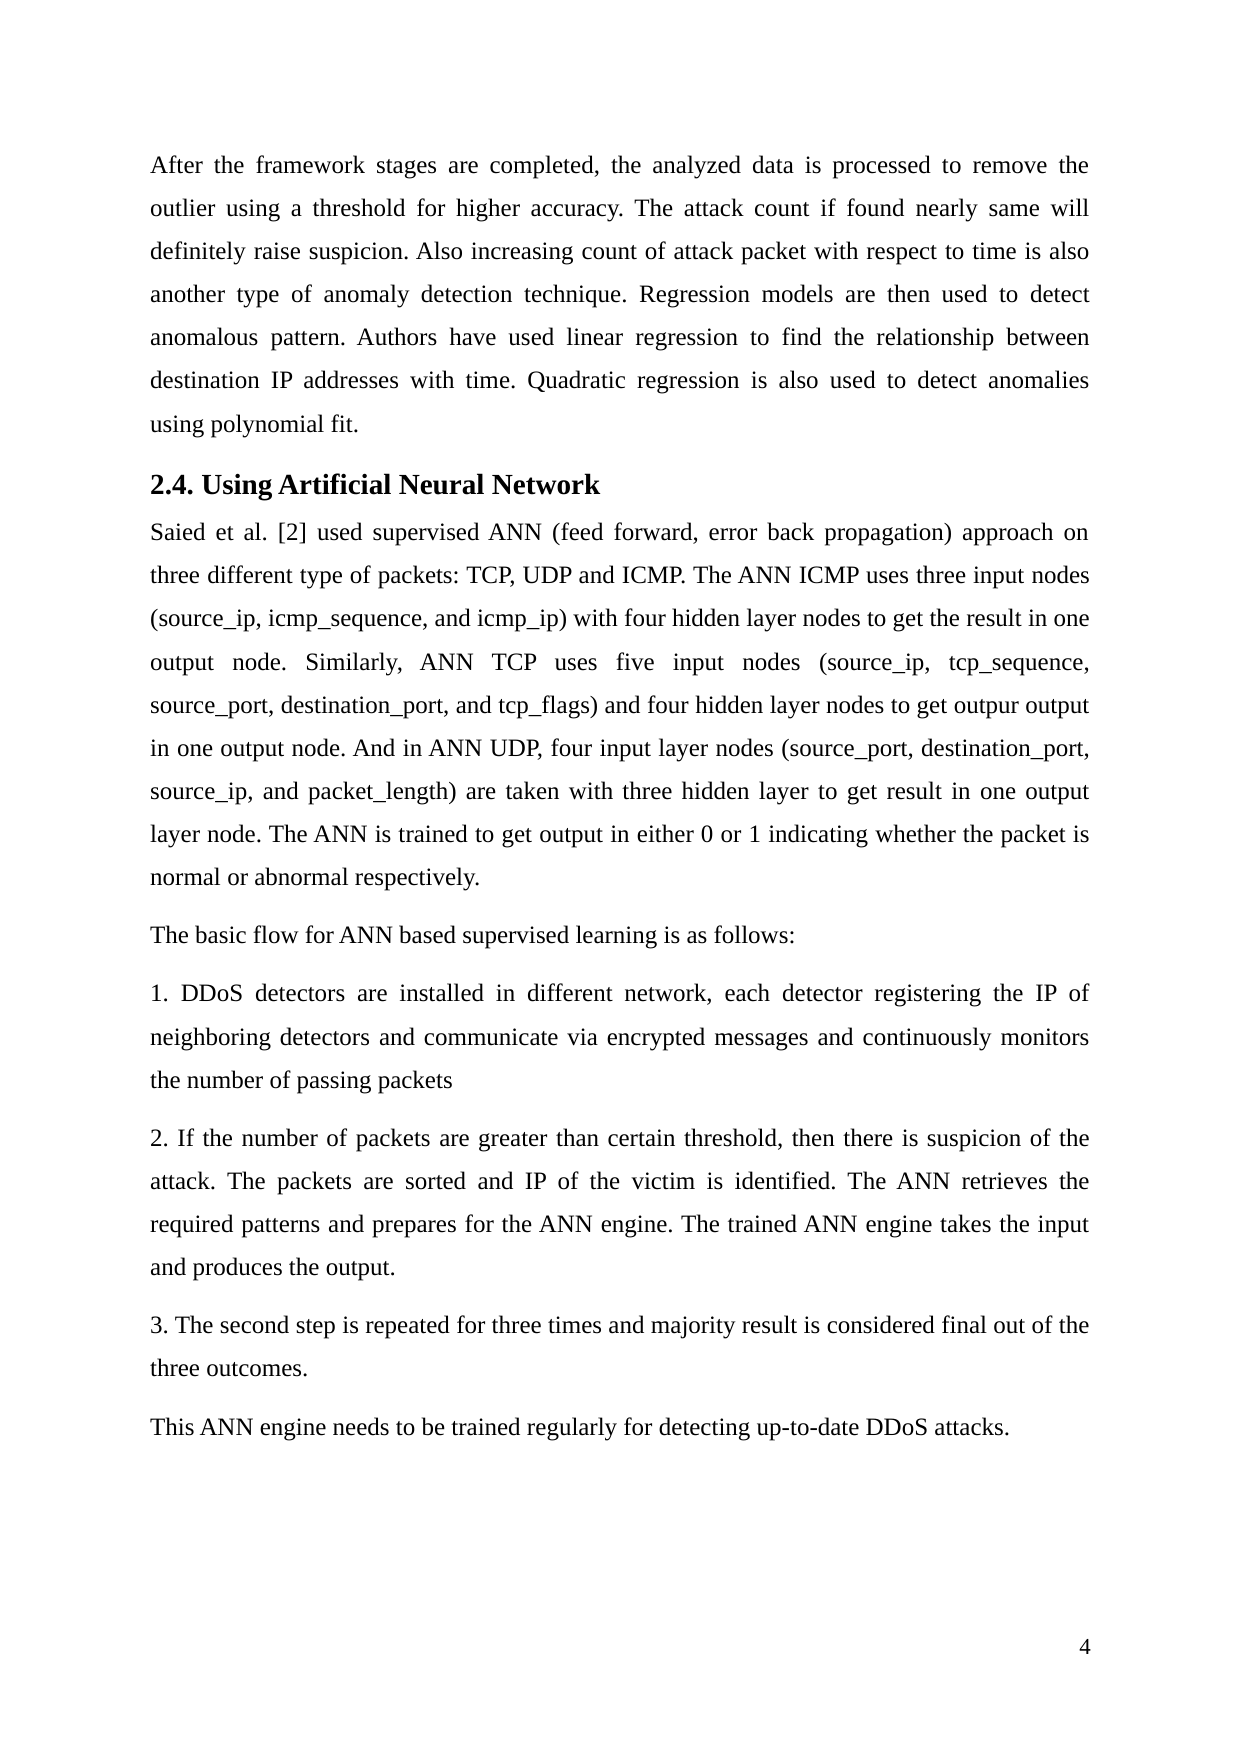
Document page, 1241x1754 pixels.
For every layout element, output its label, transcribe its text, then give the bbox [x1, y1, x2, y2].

text Saied et al. [2] used supervised ANN (feed forward, error back propagation) approach on three different type of packets: TCP, UDP and ICMP. The ANN ICMP uses three input nodes (source_ip, icmp_sequence, and icmp_ip) with four hidden layer nodes to get the result in one output node. Similarly, ANN TCP uses five input nodes (source_ip, tcp_sequence, source_port, destination_port, and tcp_flags) and four hidden layer nodes to get outpur output in one output node. And in ANN UDP, four input layer nodes (source_port, destination_port, source_ip, and packet_length) are taken with three hidden layer to get result in one output layer node. The ANN is trained to get output in either 0 or 1 indicating whether the packet is normal or abnormal respectively. [150, 517, 1091, 891]
text 3. The second step is repeated for three times and majority result is considered final out of the three outcomes. [150, 1310, 1091, 1382]
subtitle 2.4. Using Artificial Neural Network [150, 467, 1091, 500]
text The basic flow for ANN based supervised learning is as follows: [150, 920, 1091, 949]
text 2. If the number of packets are greater than certain threshold, then there is suspicion of the attack. The packets are sorted and IP of the victim is identified. The ANN retrieves the required patterns and prepares for the ANN engine. The trained ANN engine takes the input and produces the output. [150, 1123, 1091, 1281]
text After the framework stages are completed, the analyzed data is processed to remove the outlier using a threshold for higher accuracy. The attack count if found nearly same will definitely raise suspicion. Also increasing count of attack packet with respect to time is also another type of anomaly detection technique. Regression models are then used to detect anomalous pattern. Authors have used linear regression to find the relationship between destination IP addresses with time. Quadratic regression is also used to detect anomalies using polynomial fit. [150, 150, 1091, 437]
text This ANN engine needs to be trained regularly for detecting up-to-date DDoS attacks. [150, 1412, 1091, 1440]
text 1. DDoS detectors are installed in different network, each detector registering the IP of neighboring detectors and communicate via encrypted messages and continuously monitors the number of passing packets [150, 978, 1091, 1093]
